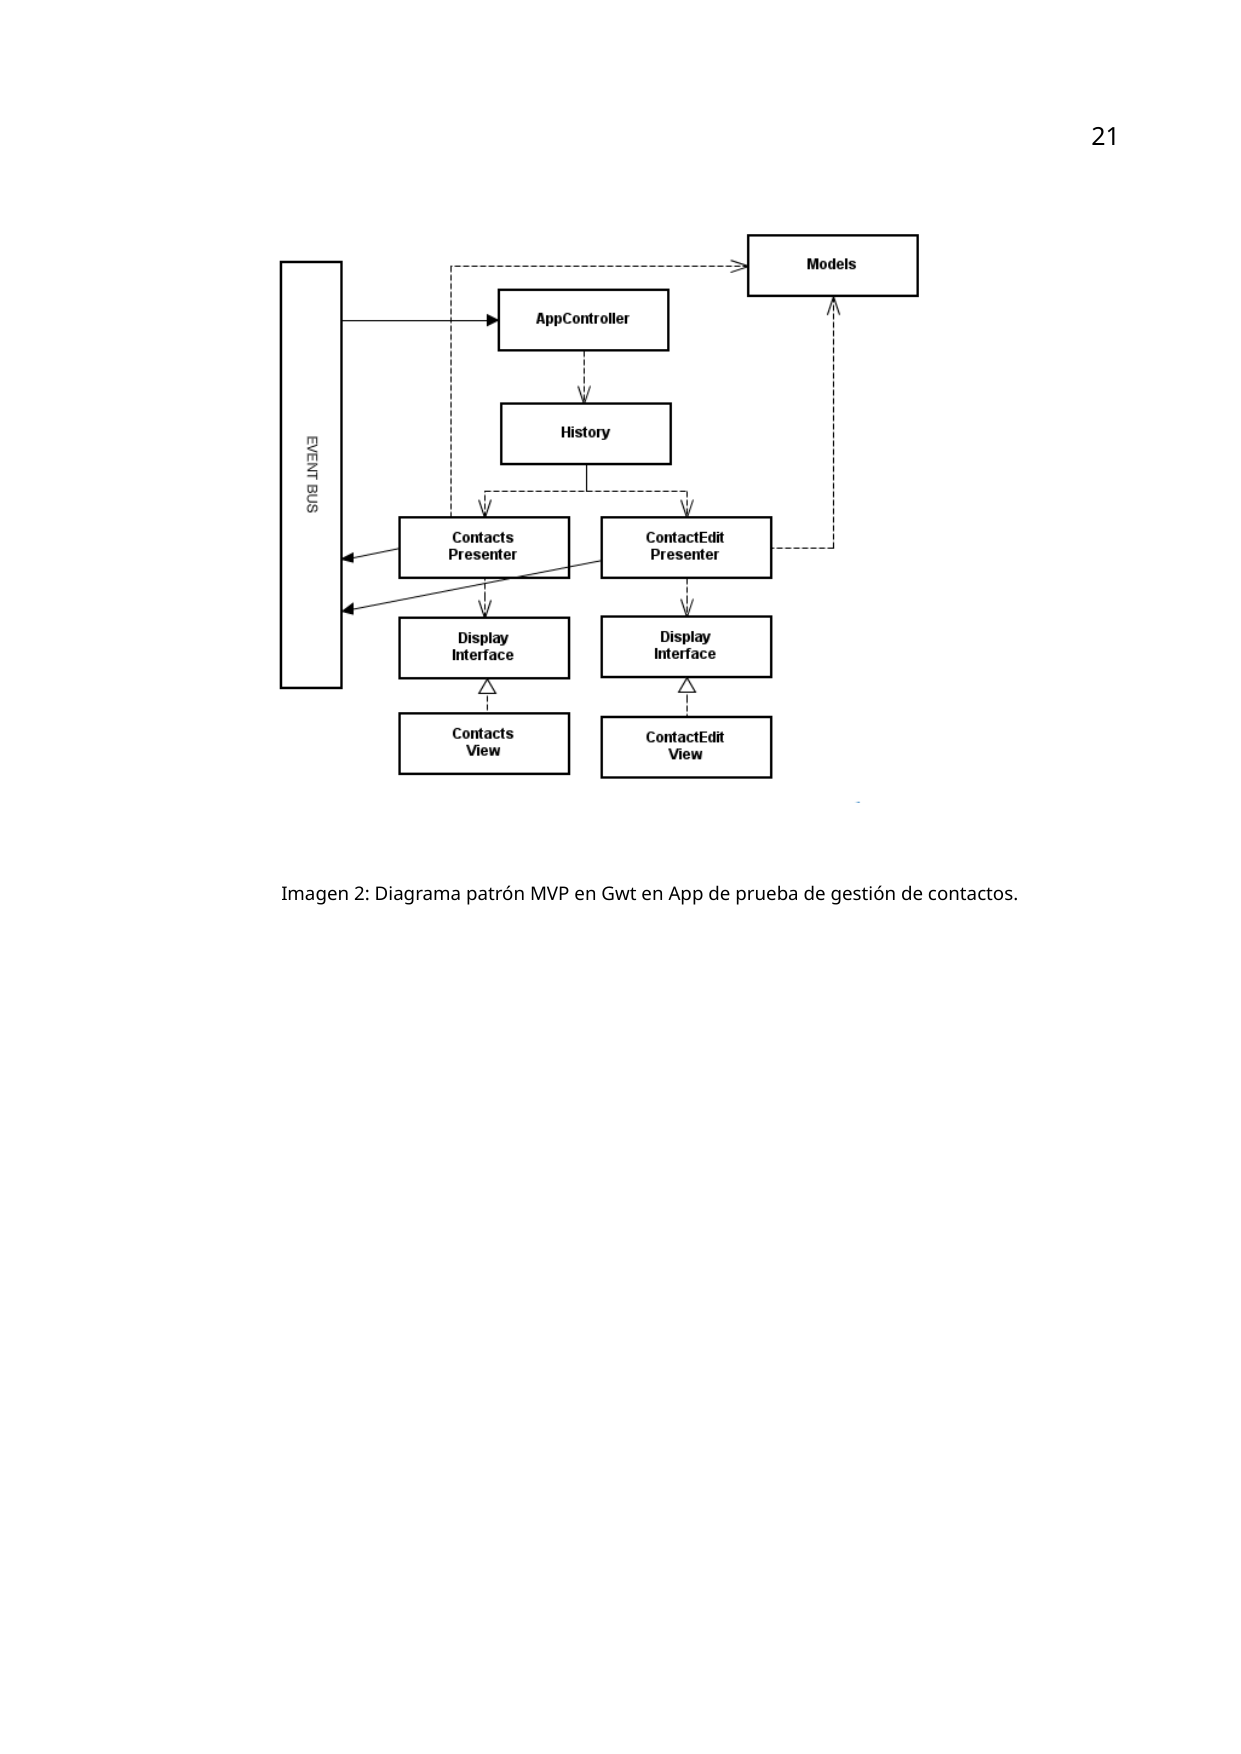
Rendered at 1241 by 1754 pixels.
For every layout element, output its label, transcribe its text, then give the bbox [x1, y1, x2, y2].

text Imagen 2: Diagrama patrón MVP en Gwt en App de prueba de gestión de contactos. [177, 880, 1122, 906]
picture [206, 181, 942, 803]
